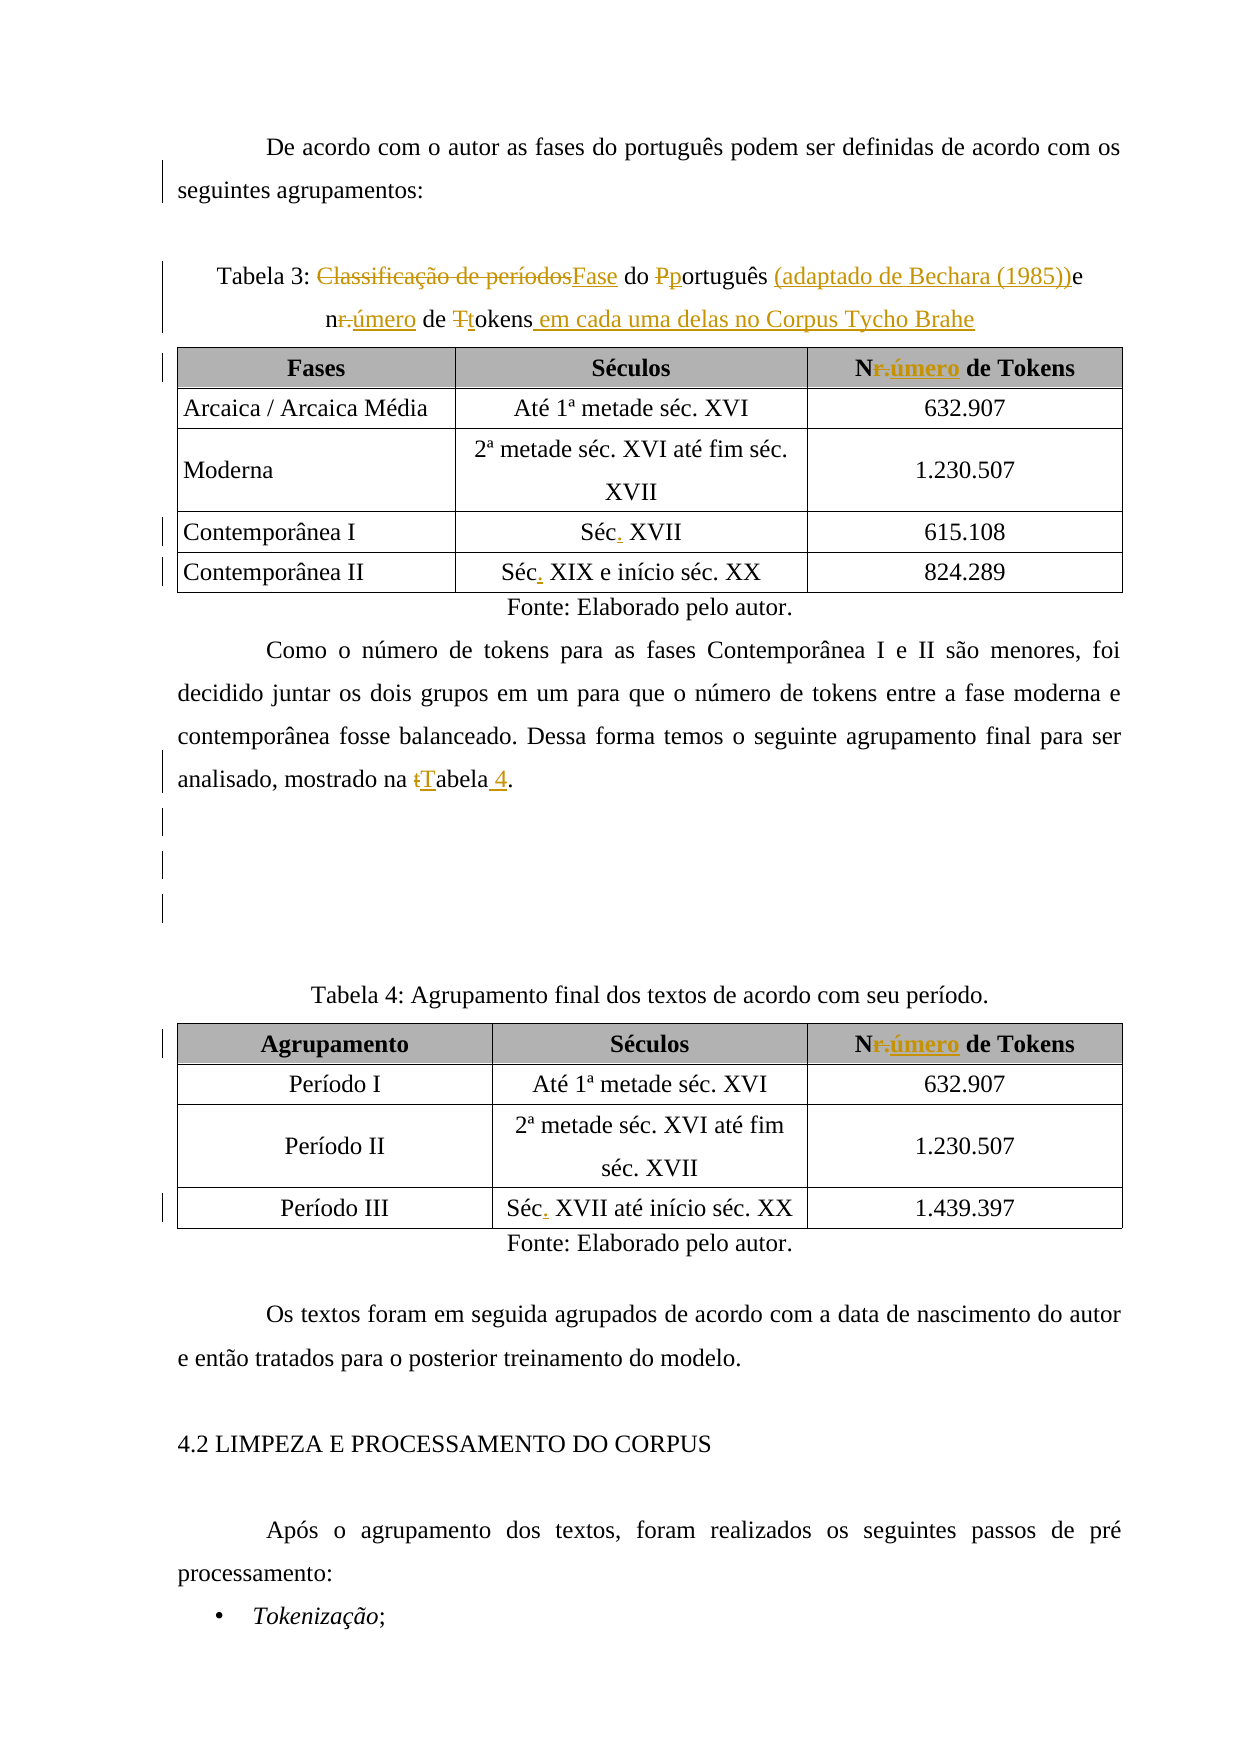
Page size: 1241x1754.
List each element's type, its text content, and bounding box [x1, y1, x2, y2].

text Como o número de tokens para as fases Contemporânea I e II são menores, foi decidido juntar os dois grupos em um para que o número de tokens entre a fase moderna e contemporânea fosse balanceado. Dessa forma temos o seguinte agrupamento final para ser analisado, mostrado na Tabela 4. [177, 635, 1122, 793]
table_cell Período III [178, 1188, 492, 1228]
text Fonte: Elaborado pelo autor. [177, 593, 1122, 621]
table_cell 615.108 [808, 512, 1122, 552]
table_cell 1.230.507 [808, 1105, 1122, 1187]
table_cell Contemporânea I [178, 512, 455, 552]
table_header Número de Tokens [808, 348, 1122, 387]
text Após o agrupamento dos textos, foram realizados os seguintes passos de pré processamento: [177, 1515, 1122, 1587]
table_cell 824.289 [808, 553, 1122, 592]
table_cell Séc. XIX e início séc. XX [456, 553, 807, 592]
text Os textos foram em seguida agrupados de acordo com a data de nascimento do autor e então tratados para o posterior treinamento do modelo. [177, 1299, 1122, 1371]
text Tabela 3: Fase do português (adaptado de Bechara (1985))e número de tokens em cada uma delas no Corpus Tycho Brahe [177, 261, 1122, 333]
table_header Fases [178, 348, 455, 387]
table_cell 1.230.507 [808, 429, 1122, 511]
table_cell 632.907 [808, 1065, 1122, 1104]
table_cell 2ª metade séc. XVI até fim séc. XVII [456, 429, 807, 511]
table_header Séculos [493, 1024, 807, 1063]
table_cell Contemporânea II [178, 553, 455, 592]
table_cell Até 1ª metade séc. XVI [493, 1065, 807, 1104]
table_cell 2ª metade séc. XVI até fim séc. XVII [493, 1105, 807, 1187]
table_header Agrupamento [178, 1024, 492, 1063]
table_header Séculos [456, 348, 807, 387]
subtitle 4.2 Limpeza e Processamento do Corpus [177, 1429, 1122, 1458]
table_cell 632.907 [808, 389, 1122, 428]
table_cell Moderna [178, 429, 455, 511]
table_cell Séc. XVII [456, 512, 807, 552]
list Tokenização; [215, 1601, 1122, 1630]
table_header Número de Tokens [808, 1024, 1122, 1063]
table_cell 1.439.397 [808, 1188, 1122, 1228]
text De acordo com o autor as fases do português podem ser definidas de acordo com os seguintes agrupamentos: [177, 132, 1122, 203]
table_cell Até 1ª metade séc. XVI [456, 389, 807, 428]
text Tabela 4: Agrupamento final dos textos de acordo com seu período. [177, 980, 1122, 1009]
table_cell Período II [178, 1105, 492, 1187]
table_cell Período I [178, 1065, 492, 1104]
table_cell Séc. XVII até início séc. XX [493, 1188, 807, 1228]
table_cell Arcaica / Arcaica Média [178, 389, 455, 428]
text Fonte: Elaborado pelo autor. [177, 1229, 1122, 1256]
